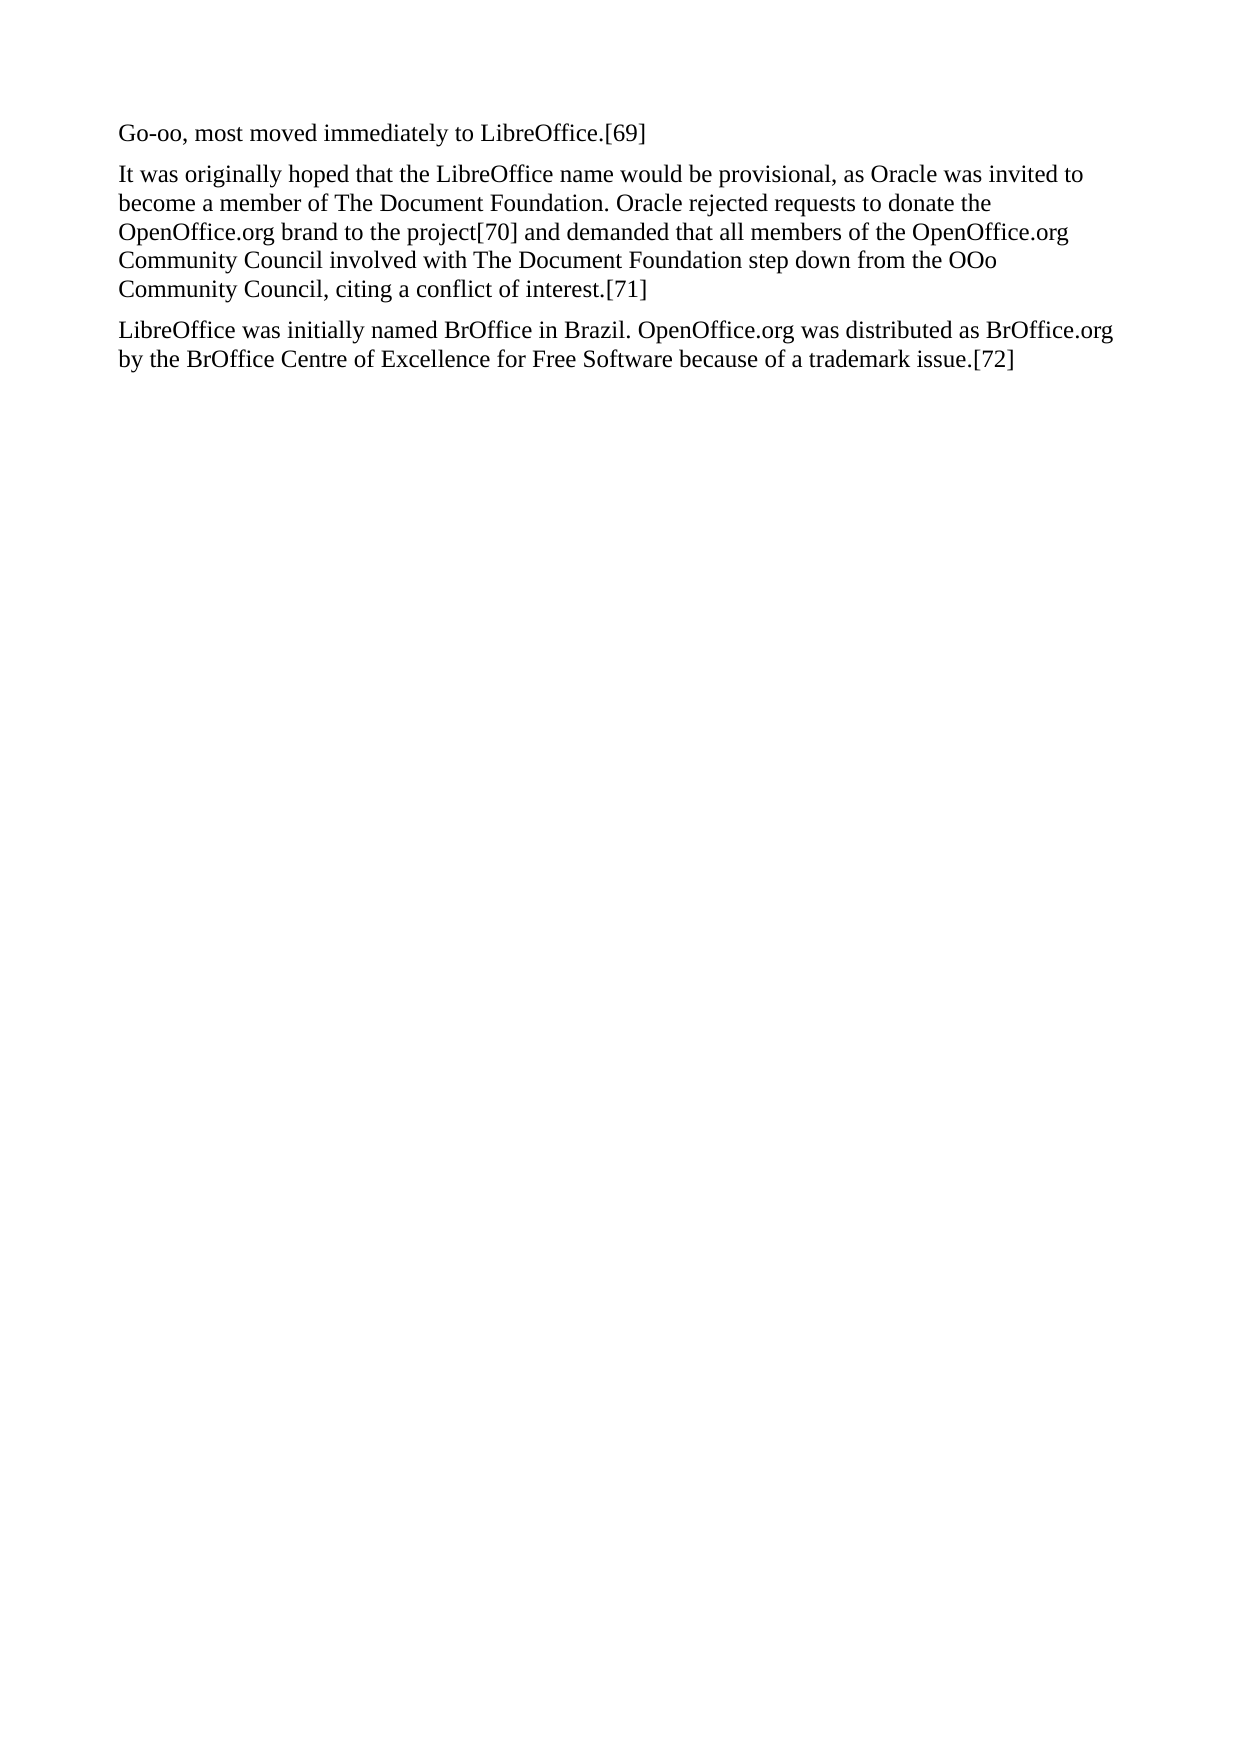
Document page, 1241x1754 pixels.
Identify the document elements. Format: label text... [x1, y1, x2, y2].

text It was originally hoped that the LibreOffice name would be provisional, as Oracle was invited to become a member of The Document Foundation. Oracle rejected requests to donate the OpenOffice.org brand to the project[70] and demanded that all members of the OpenOffice.org Community Council involved with The Document Foundation step down from the OOo Community Council, citing a conflict of interest.[71] [118, 159, 1122, 303]
text Go-oo, most moved immediately to LibreOffice.[69] [118, 118, 1122, 147]
text LibreOffice was initially named BrOffice in Brazil. OpenOffice.org was distributed as BrOffice.org by the BrOffice Centre of Excellence for Free Software because of a trademark issue.[72] [118, 316, 1122, 373]
